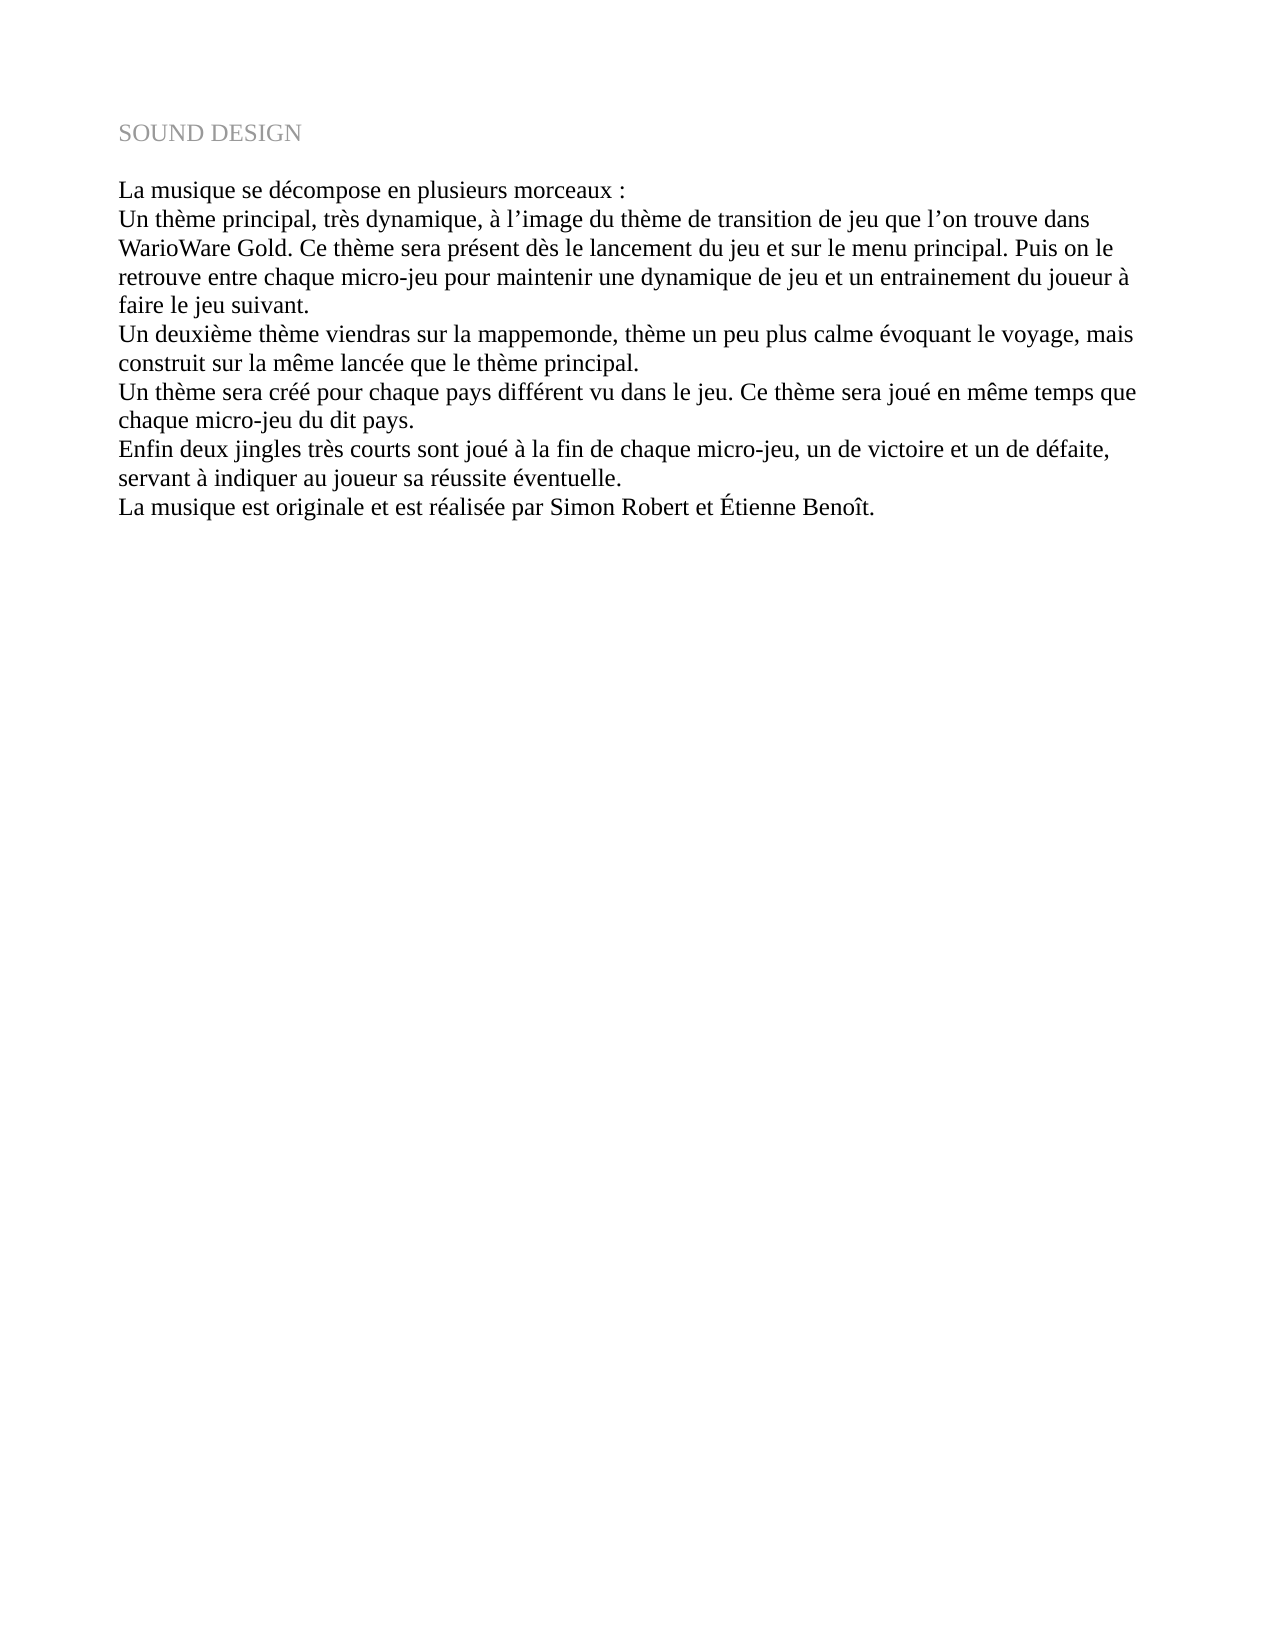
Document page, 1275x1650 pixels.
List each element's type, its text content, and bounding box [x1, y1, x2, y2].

text Un thème sera créé pour chaque pays différent vu dans le jeu. Ce thème sera joué en même temps que chaque micro-jeu du dit pays. [118, 377, 1157, 434]
text La musique se décompose en plusieurs morceaux : [118, 176, 1157, 204]
text SOUND DESIGN [118, 118, 1157, 147]
text Enfin deux jingles très courts sont joué à la fin de chaque micro-jeu, un de victoire et un de défaite, servant à indiquer au joueur sa réussite éventuelle. [118, 434, 1157, 492]
text Un thème principal, très dynamique, à l’image du thème de transition de jeu que l’on trouve dans WarioWare Gold. Ce thème sera présent dès le lancement du jeu et sur le menu principal. Puis on le retrouve entre chaque micro-jeu pour maintenir une dynamique de jeu et un entrainement du joueur à faire le jeu suivant. [118, 204, 1157, 319]
text La musique est originale et est réalisée par Simon Robert et Étienne Benoît. [118, 492, 1157, 521]
text Un deuxième thème viendras sur la mappemonde, thème un peu plus calme évoquant le voyage, mais construit sur la même lancée que le thème principal. [118, 319, 1157, 377]
